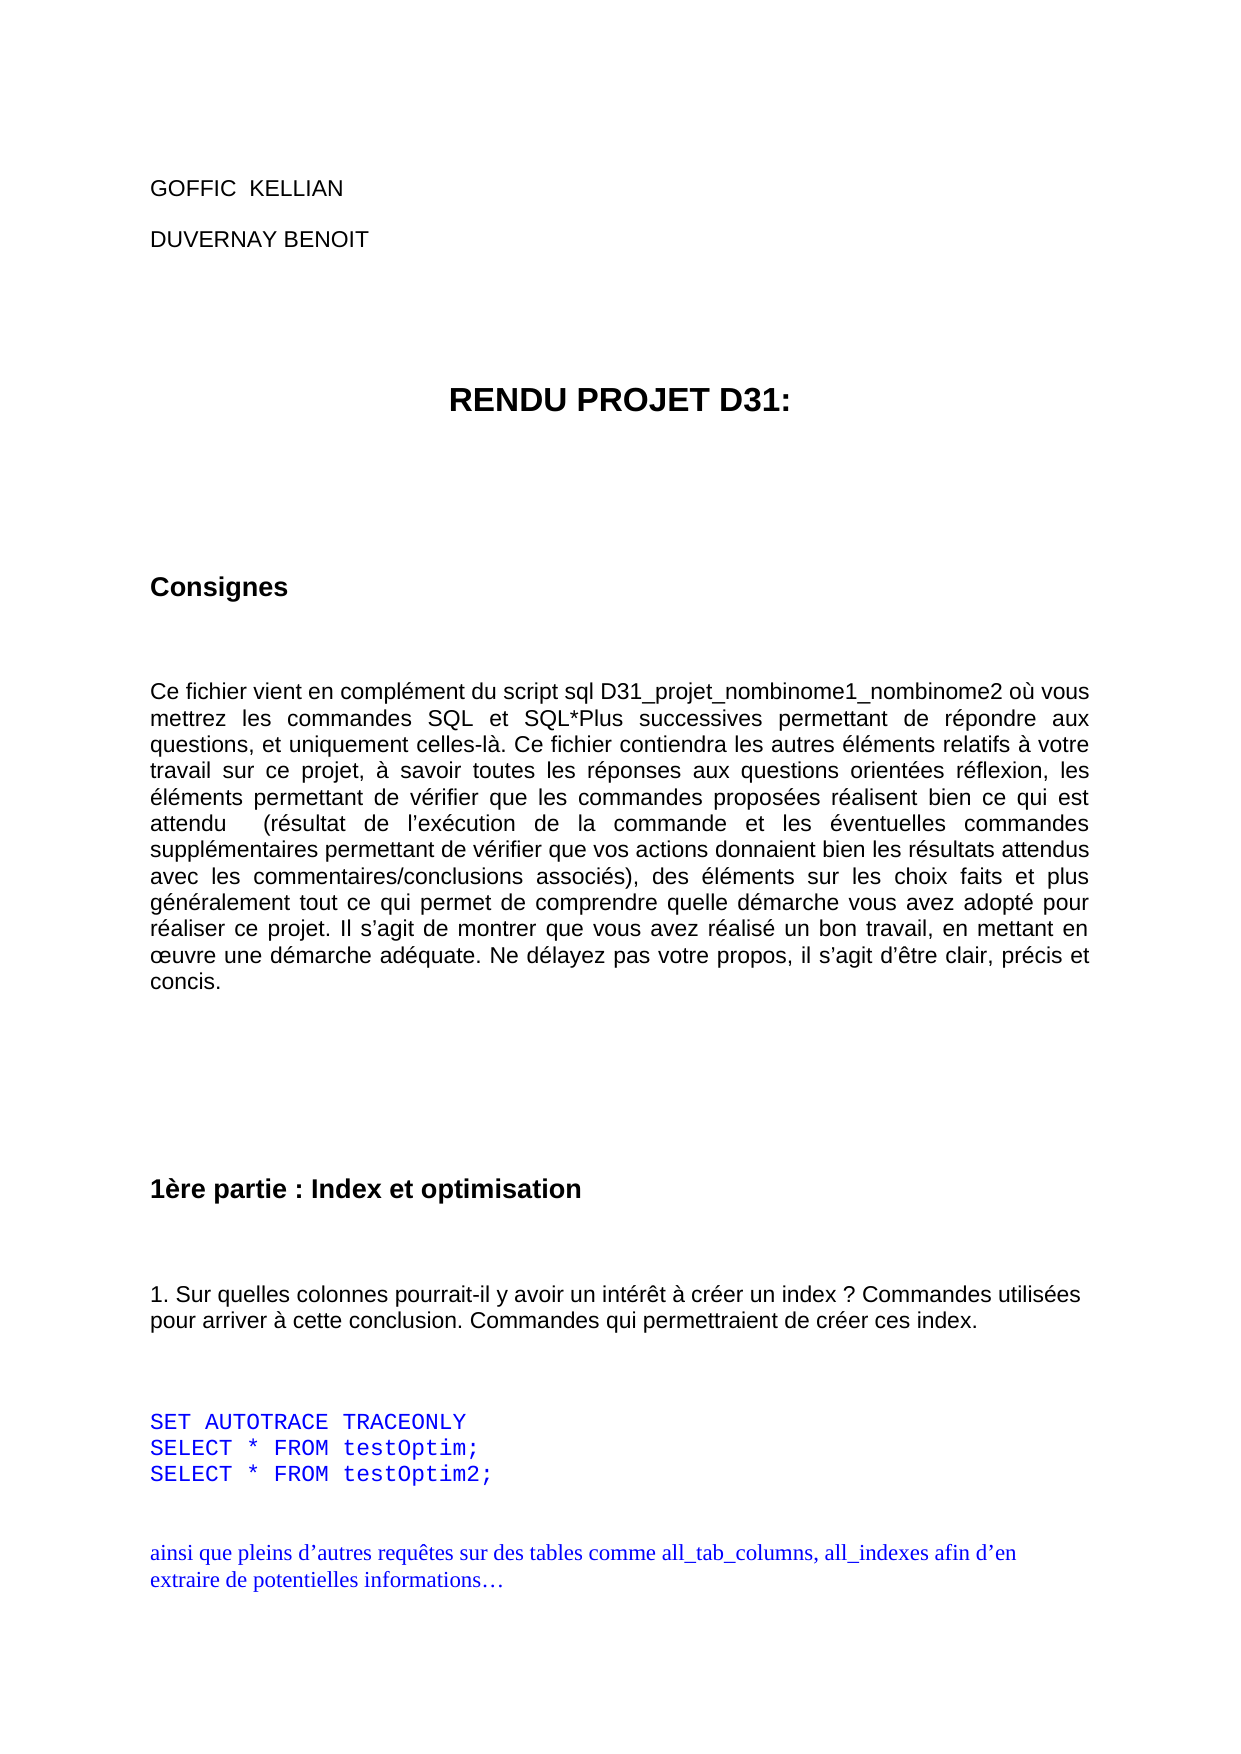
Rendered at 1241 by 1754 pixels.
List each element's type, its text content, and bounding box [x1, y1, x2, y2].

text GOFFIC KELLIAN [150, 175, 1090, 201]
text 1ère partie : Index et optimisation [150, 1173, 1090, 1205]
text DUVERNAY BENOIT [150, 226, 1090, 253]
text 1. Sur quelles colonnes pourrait-il y avoir un intérêt à créer un index ? Commandes utilisées pour arriver à cette conclusion. Commandes qui permettraient de créer ces index. [150, 1281, 1090, 1334]
text SET AUTOTRACE TRACEONLY SELECT * FROM testOptim; SELECT * FROM testOptim2; [150, 1410, 1090, 1488]
text Consignes [150, 571, 1090, 602]
text RENDU PROJET D31: [150, 380, 1090, 419]
text Ce fichier vient en complément du script sql D31_projet_nombinome1_nombinome2 où vous mettrez les commandes SQL et SQL*Plus successives permettant de répondre aux questions, et uniquement celles-là. Ce fichier contiendra les autres éléments relatifs à votre travail sur ce projet, à savoir toutes les réponses aux questions orientées réflexion, les éléments permettant de vérifier que les commandes proposées réalisent bien ce qui est attendu (résultat de l’exécution de la commande et les éventuelles commandes supplémentaires permettant de vérifier que vos actions donnaient bien les résultats attendus avec les commentaires/conclusions associés), des éléments sur les choix faits et plus généralement tout ce qui permet de comprendre quelle démarche vous avez adopté pour réaliser ce projet. Il s’agit de montrer que vous avez réalisé un bon travail, en mettant en œuvre une démarche adéquate. Ne délayez pas votre propos, il s’agit d’être clair, précis et concis. [150, 678, 1090, 994]
text ainsi que pleins d’autres requêtes sur des tables comme all_tab_columns, all_indexes afin d’en extraire de potentielles informations… [150, 1513, 1090, 1592]
